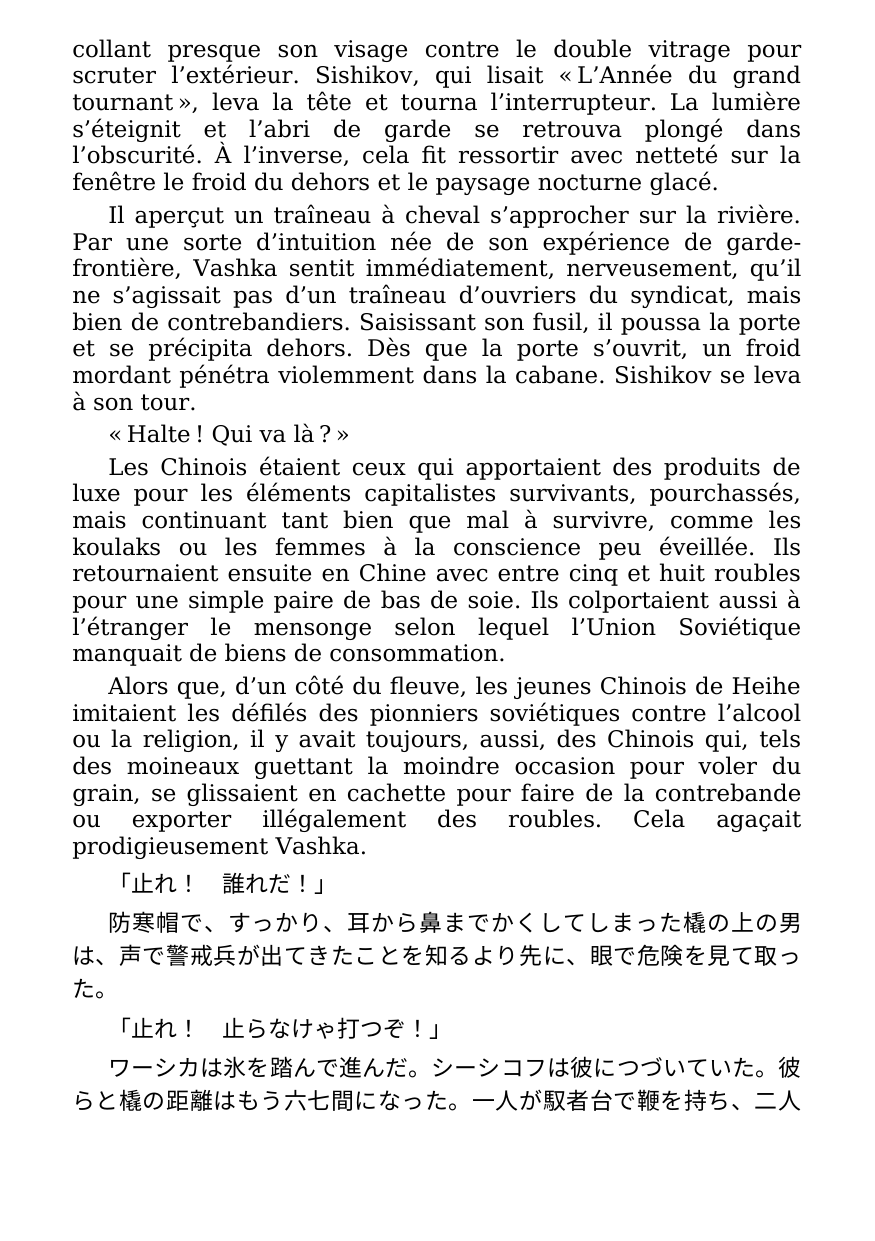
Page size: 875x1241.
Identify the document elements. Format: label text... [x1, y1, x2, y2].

text ワーシカは氷を踏んで進んだ。シーシコフは彼につづいていた。彼らと橇の距離はもう六七間になった。一人が馭者台で鞭を持ち、二人 [72, 1050, 802, 1116]
text 「止れ！ 誰れだ！」 [72, 866, 802, 899]
text Alors que, d’un côté du fleuve, les jeunes Chinois de Heihe imitaient les défilés des pionniers soviétiques contre l’alcool ou la religion, il y avait toujours, aussi, des Chinois qui, tels des moineaux guettant la moindre occasion pour voler du grain, se glissaient en cachette pour faire de la contrebande ou exporter illégalement des roubles. Cela agaçait prodigieusement Vashka. [72, 673, 802, 860]
text « Halte ! Qui va là ? » [72, 421, 802, 448]
text 防寒帽で、すっかり、耳から鼻までかくしてしまった橇の上の男は、声で警戒兵が出てきたことを知るより先に、眼で危険を見て取った。 [72, 905, 802, 1004]
text 「止れ！ 止らなけゃ打つぞ！」 [72, 1011, 802, 1044]
text Il aperçut un traîneau à cheval s’approcher sur la rivière. Par une sorte d’intuition née de son expérience de garde-frontière, Vashka sentit immédiatement, nerveusement, qu’il ne s’agissait pas d’un traîneau d’ouvriers du syndicat, mais bien de contrebandiers. Saisissant son fusil, il poussa la porte et se précipita dehors. Dès que la porte s’ouvrit, un froid mordant pénétra violemment dans la cabane. Sishikov se leva à son tour. [72, 202, 802, 415]
text collant presque son visage contre le double vitrage pour scruter l’extérieur. Sishikov, qui lisait « L’Année du grand tournant », leva la tête et tourna l’interrupteur. La lumière s’éteignit et l’abri de garde se retrouva plongé dans l’obscurité. À l’inverse, cela fit ressortir avec netteté sur la fenêtre le froid du dehors et le paysage nocturne glacé. [72, 36, 802, 196]
text Les Chinois étaient ceux qui apportaient des produits de luxe pour les éléments capitalistes survivants, pourchassés, mais continuant tant bien que mal à survivre, comme les koulaks ou les femmes à la conscience peu éveillée. Ils retournaient ensuite en Chine avec entre cinq et huit roubles pour une simple paire de bas de soie. Ils colportaient aussi à l’étranger le mensonge selon lequel l’Union Soviétique manquait de biens de consommation. [72, 454, 802, 667]
